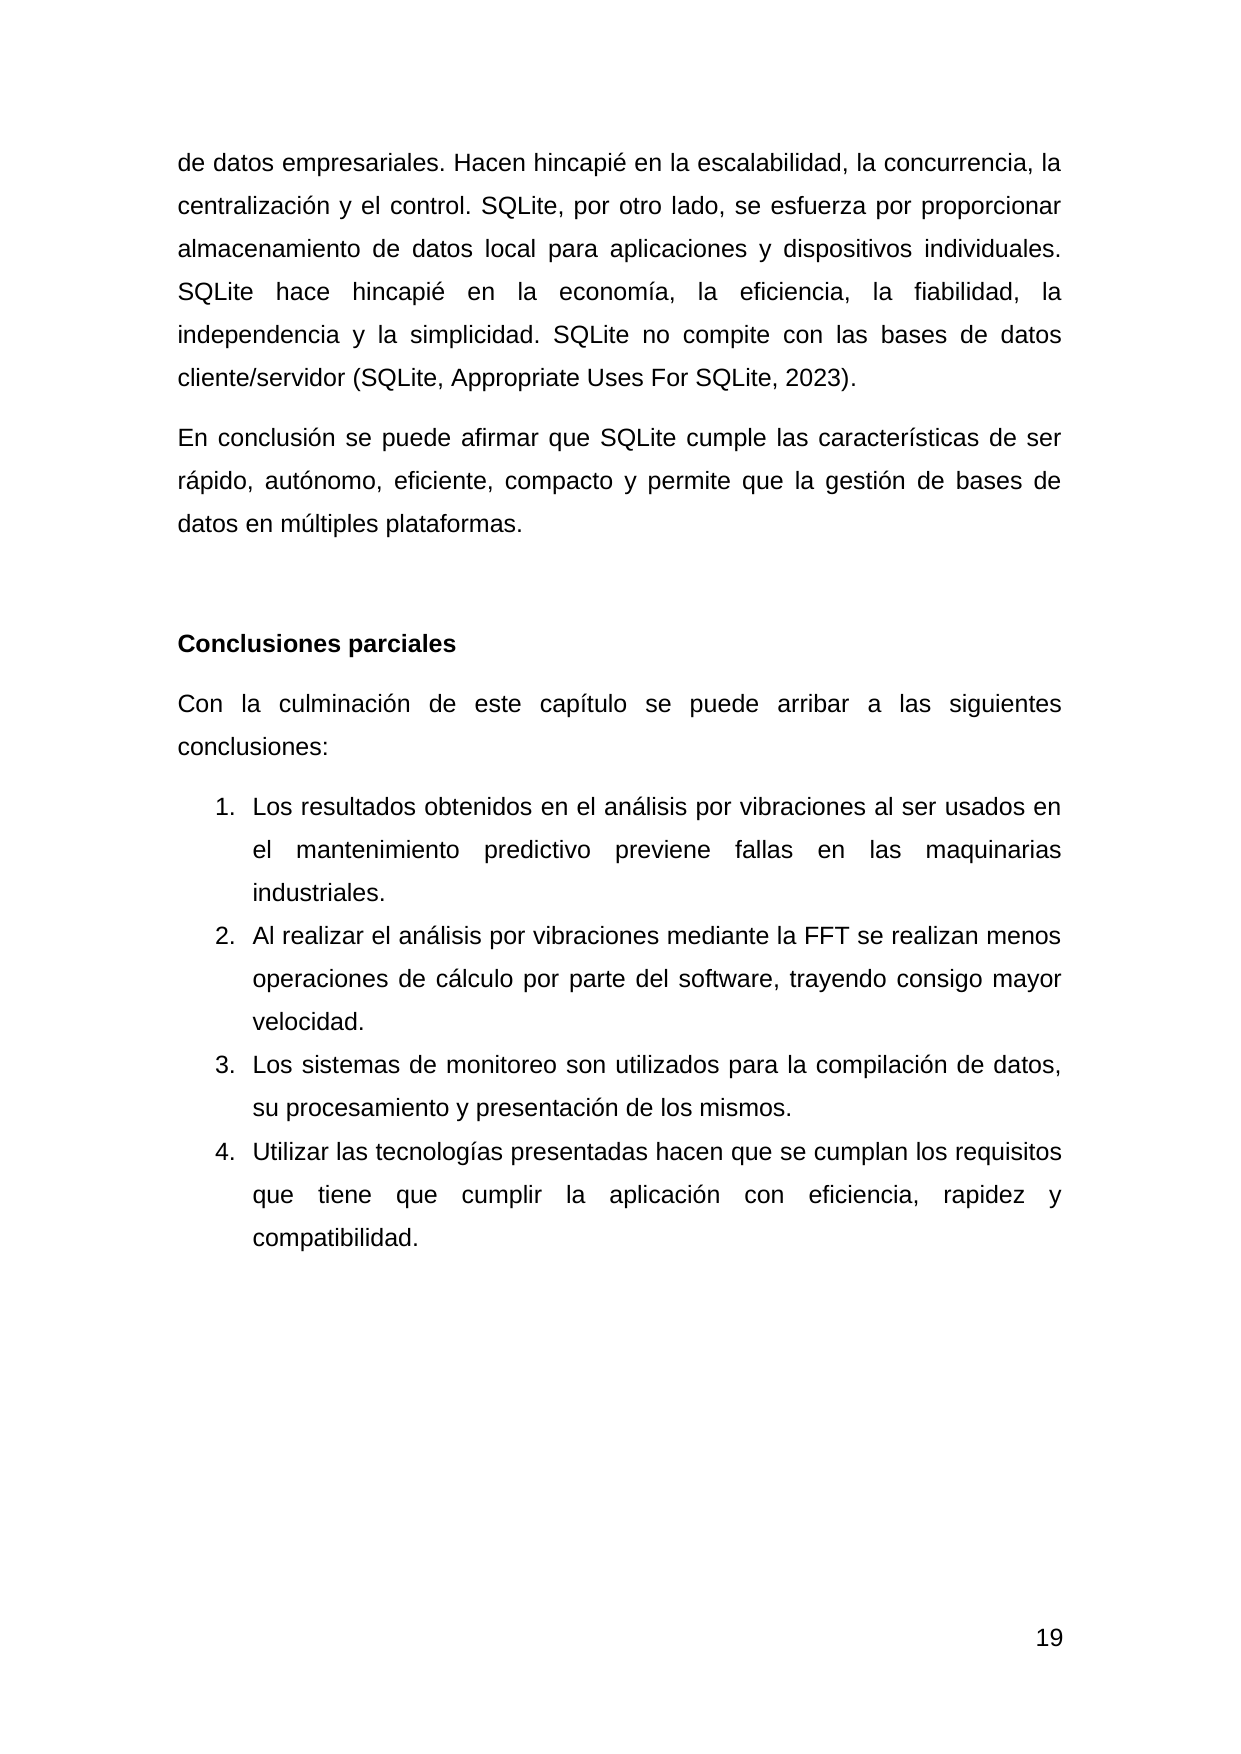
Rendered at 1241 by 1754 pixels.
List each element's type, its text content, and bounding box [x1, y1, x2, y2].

text Con la culminación de este capítulo se puede arribar a las siguientes conclusiones: [177, 689, 1063, 761]
subtitle Conclusiones parciales [177, 629, 1063, 658]
list Al realizar el análisis por vibraciones mediante la FFT se realizan menos operaciones de cálculo por parte del software, trayendo consigo mayor velocidad. [215, 921, 1063, 1036]
text de datos empresariales. Hacen hincapié en la escalabilidad, la concurrencia, la centralización y el control. SQLite, por otro lado, se esfuerza por proporcionar almacenamiento de datos local para aplicaciones y dispositivos individuales. SQLite hace hincapié en la economía, la eficiencia, la fiabilidad, la independencia y la simplicidad. SQLite no compite con las bases de datos cliente/servidor (SQLite, Appropriate Uses For SQLite, 2023). [177, 148, 1063, 392]
list Utilizar las tecnologías presentadas hacen que se cumplan los requisitos que tiene que cumplir la aplicación con eficiencia, rapidez y compatibilidad. [215, 1137, 1063, 1252]
list Los sistemas de monitoreo son utilizados para la compilación de datos, su procesamiento y presentación de los mismos. [215, 1050, 1063, 1122]
list Los resultados obtenidos en el análisis por vibraciones al ser usados en el mantenimiento predictivo previene fallas en las maquinarias industriales. [215, 792, 1063, 907]
text En conclusión se puede afirmar que SQLite cumple las características de ser rápido, autónomo, eficiente, compacto y permite que la gestión de bases de datos en múltiples plataformas. [177, 423, 1063, 538]
